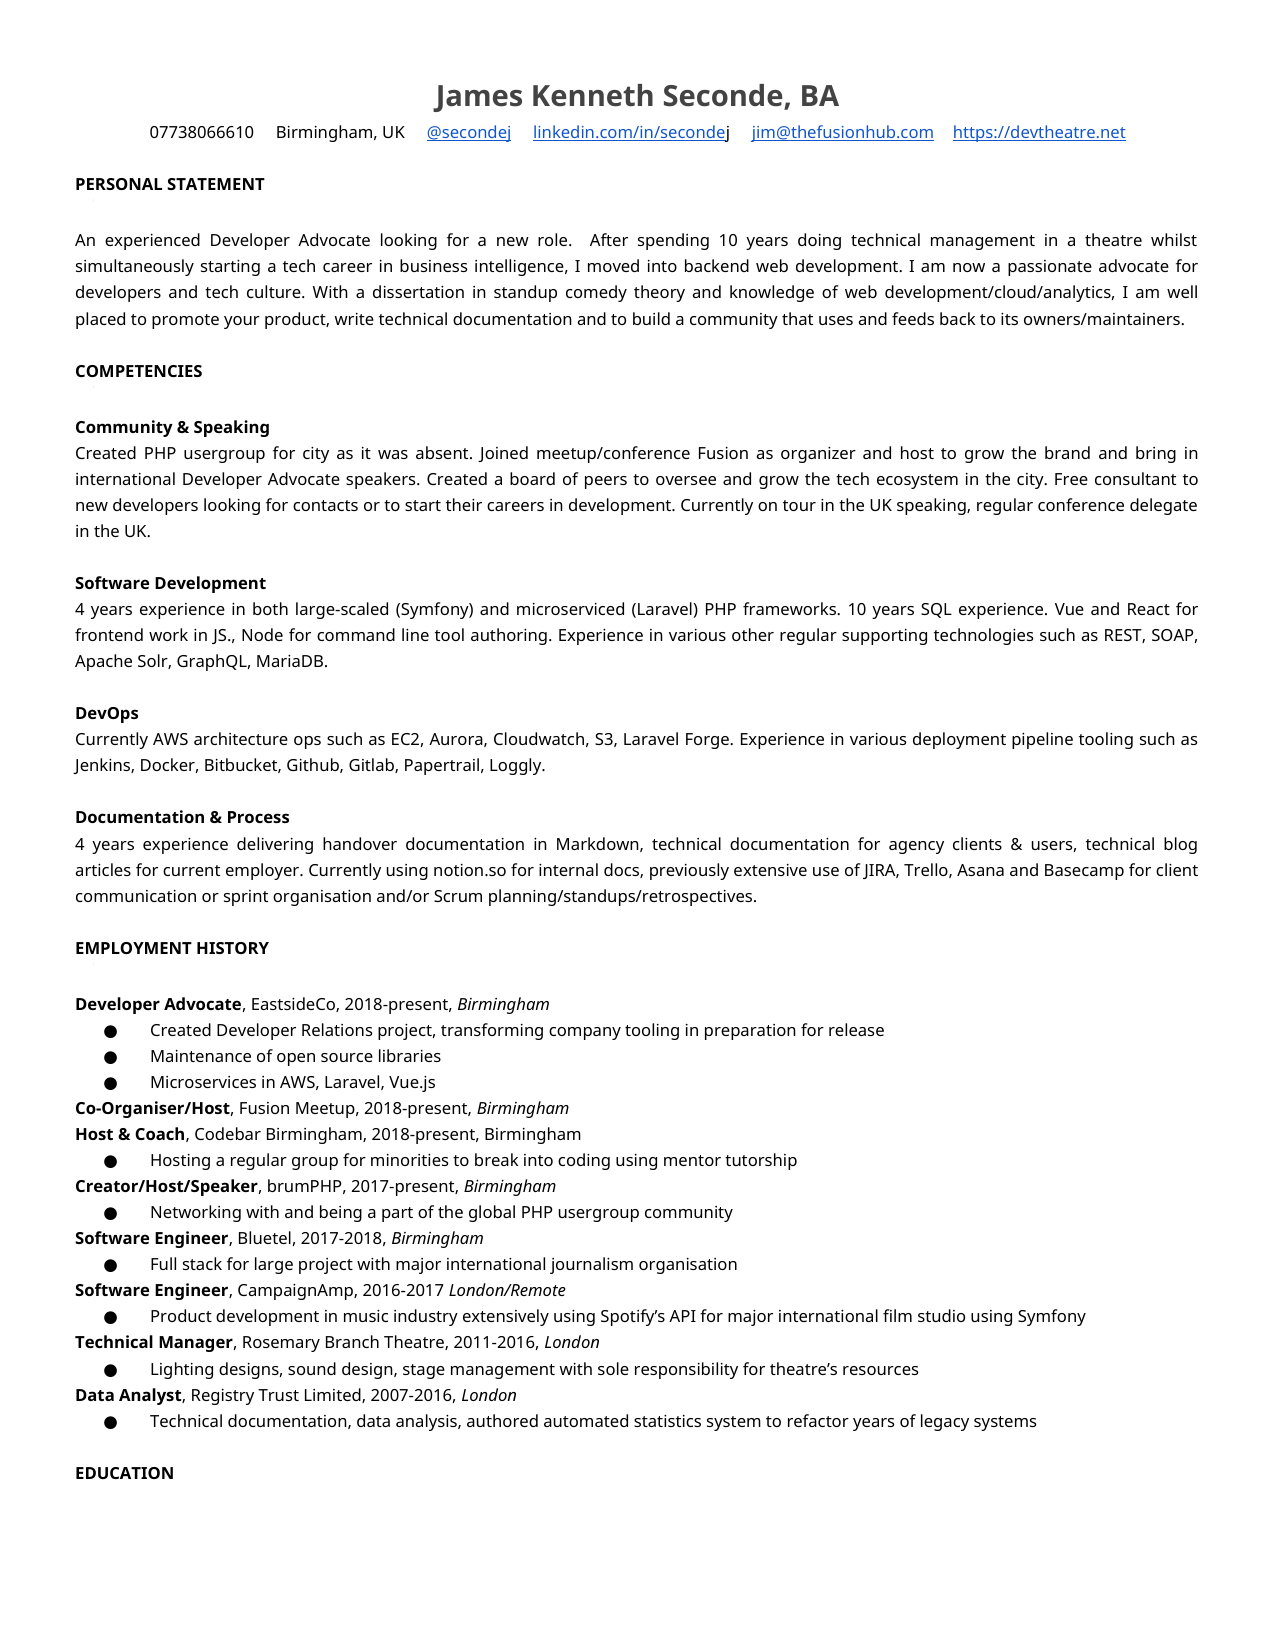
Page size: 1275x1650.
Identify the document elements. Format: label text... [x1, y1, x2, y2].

text Software Development [75, 572, 1200, 594]
text Documentation & Process [75, 806, 1200, 829]
list Technical documentation, data analysis, authored automated statistics system to refactor years of legacy systems [103, 1409, 1200, 1432]
text Co-Organiser/Host, Fusion Meetup, 2018-present, Birmingham [75, 1097, 1200, 1119]
text 4 years experience in both large-scaled (Symfony) and microserviced (Laravel) PHP frameworks. 10 years SQL experience. Vue and React for frontend work in JS., Node for command line tool authoring. Experience in various other regular supporting technologies such as REST, SOAP, Apache Solr, GraphQL, MariaDB. [75, 598, 1200, 672]
list Lighting designs, sound design, stage management with sole responsibility for theatre’s resources [103, 1357, 1200, 1380]
text Data Analyst, Registry Trust Limited, 2007-2016, London [75, 1383, 1200, 1406]
text EDUCATION [75, 1461, 1200, 1484]
text Currently AWS architecture ops such as EC2, Aurora, Cloudwatch, S3, Laravel Forge. Experience in various deployment pipeline tooling such as Jenkins, Docker, Bitbucket, Github, Gitlab, Papertrail, Loggly. [75, 728, 1200, 777]
list Created Developer Relations project, transforming company tooling in preparation for release [103, 1018, 1200, 1041]
text An experienced Developer Advocate looking for a new role. After spending 10 years doing technical management in a theatre whilst simultaneously starting a tech career in business intelligence, I moved into backend web development. I am now a passionate advocate for developers and tech culture. With a dissertation in standup comedy theory and knowledge of web development/cloud/analytics, I am well placed to promote your product, write technical documentation and to build a community that uses and feeds back to its owners/maintainers. [75, 229, 1200, 330]
text Software Engineer, CampaignAmp, 2016-2017 London/Remote [75, 1279, 1200, 1302]
text Developer Advocate, EastsideCo, 2018-present, Birmingham [75, 992, 1200, 1015]
text Technical Manager, Rosemary Branch Theatre, 2011-2016, London [75, 1331, 1200, 1354]
text Creator/Host/Speaker, brumPHP, 2017-present, Birmingham [75, 1175, 1200, 1197]
text 4 years experience delivering handover documentation in Markdown, technical documentation for agency clients & users, technical blog articles for current employer. Currently using notion.so for internal docs, previously extensive use of JIRA, Trello, Asana and Basecamp for client communication or sprint organisation and/or Scrum planning/standups/retrospectives. [75, 832, 1200, 907]
list Full stack for large project with major international journalism organisation [103, 1253, 1200, 1276]
list Product development in music industry extensively using Spotify’s API for major international film studio using Symfony [103, 1305, 1200, 1328]
list Microservices in AWS, Laravel, Vue.js [103, 1071, 1200, 1093]
list Hosting a regular group for minorities to break into coding using mentor tutorship [103, 1149, 1200, 1171]
text Software Engineer, Bluetel, 2017-2018, Birmingham [75, 1227, 1200, 1249]
text James Kenneth Seconde, BA [75, 75, 1200, 115]
text PERSONAL STATEMENT [75, 173, 1200, 195]
text Host & Coach, Codebar Birmingham, 2018-present, Birmingham [75, 1123, 1200, 1145]
text COMPETENCIES [75, 359, 1200, 382]
list Maintenance of open source libraries [103, 1044, 1200, 1067]
text Created PHP usergroup for city as it was absent. Joined meetup/conference Fusion as organizer and host to grow the brand and bring in international Developer Advocate speakers. Created a board of peers to oversee and grow the tech ecosystem in the city. Free consultant to new developers looking for contacts or to start their careers in development. Currently on tour in the UK speaking, regular conference delegate in the UK. [75, 441, 1200, 542]
text DevOps [75, 702, 1200, 724]
text EMPLOYMENT HISTORY [75, 936, 1200, 959]
text 07738066610 Birmingham, UK @secondej linkedin.com/in/secondej jim@thefusionhub.com https://devtheatre.net [75, 121, 1200, 143]
text Community & Speaking [75, 415, 1200, 438]
list Networking with and being a part of the global PHP usergroup community [103, 1201, 1200, 1223]
